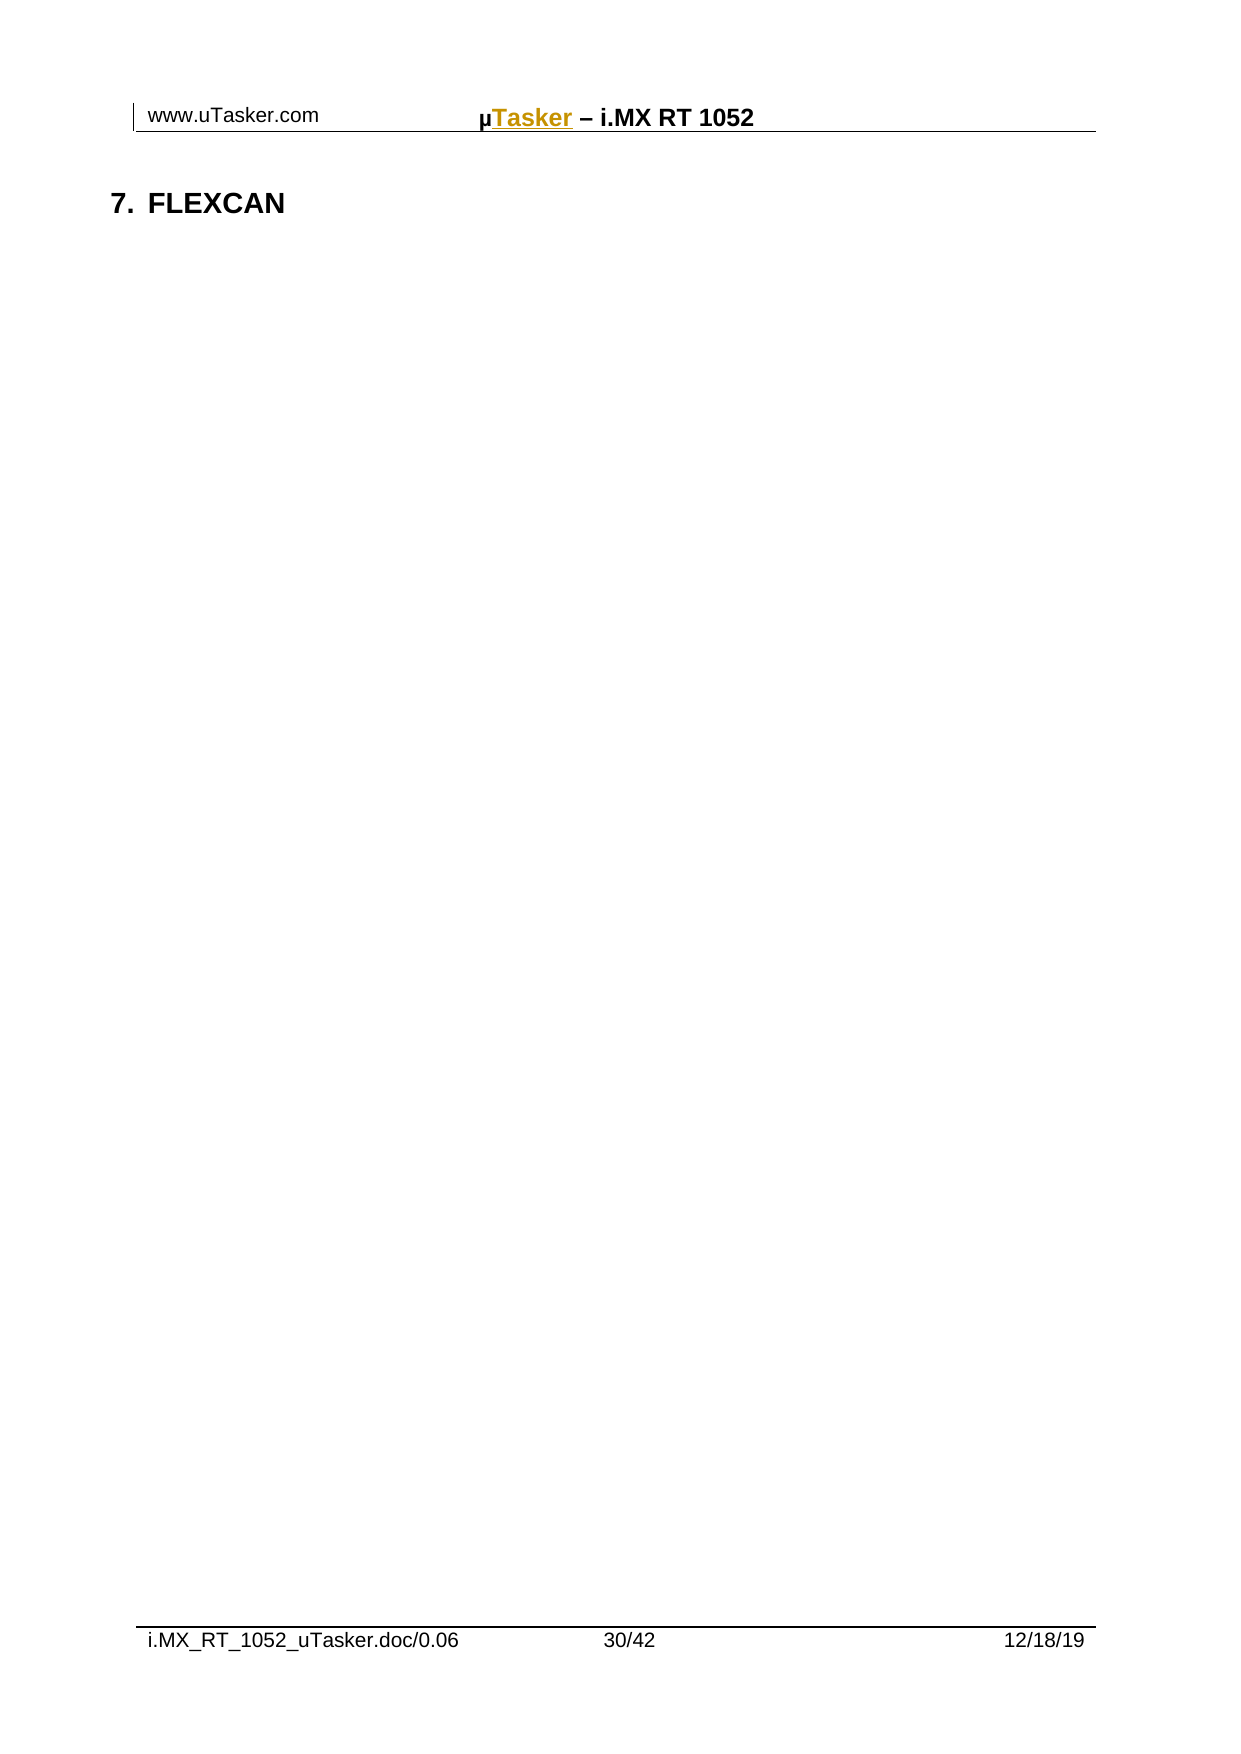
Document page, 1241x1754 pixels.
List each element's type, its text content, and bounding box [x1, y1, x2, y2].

subtitle FLEXCAN [110, 186, 1093, 219]
